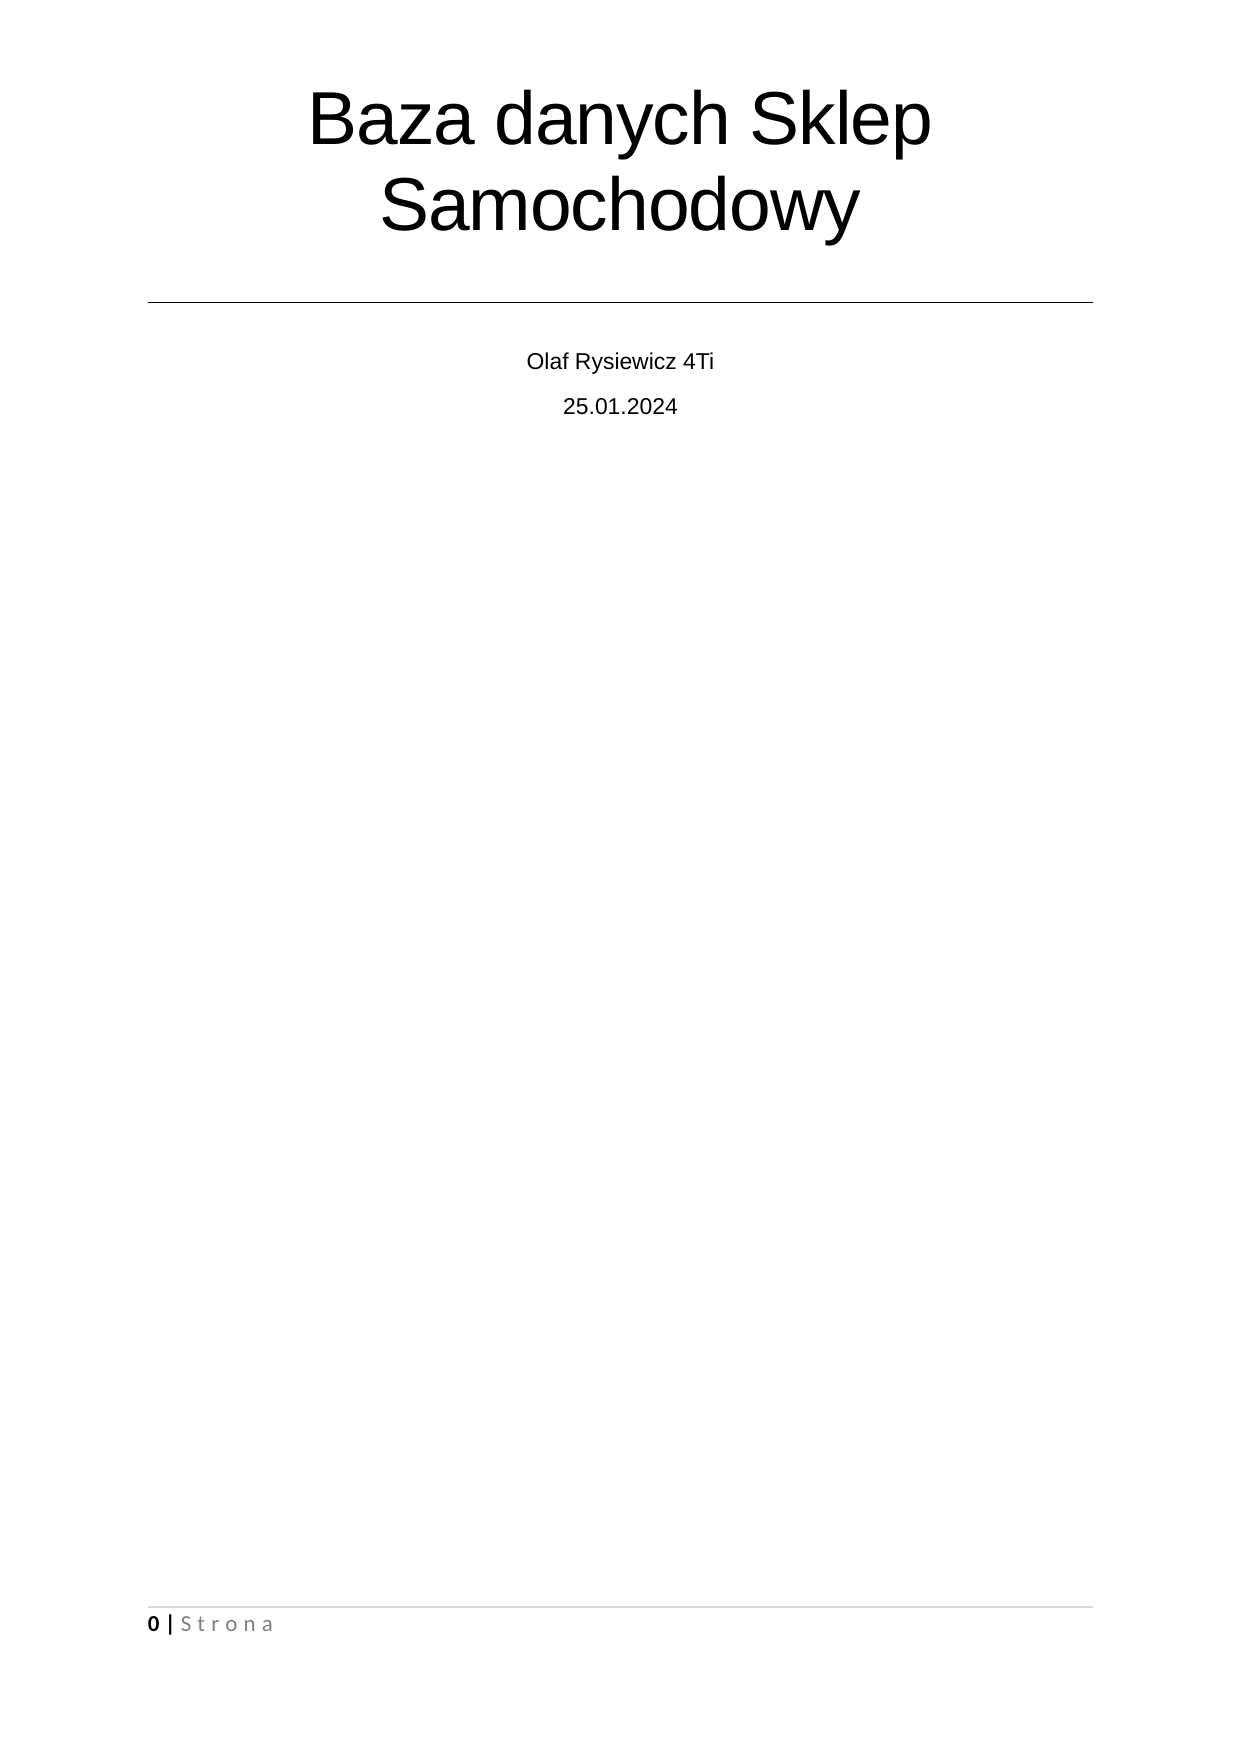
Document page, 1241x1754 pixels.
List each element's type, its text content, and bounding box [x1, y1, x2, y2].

text Olaf Rysiewicz 4Ti [148, 348, 1093, 375]
text 25.01.2024 [148, 393, 1093, 419]
text Baza danych Sklep Samochodowy [148, 74, 1093, 302]
